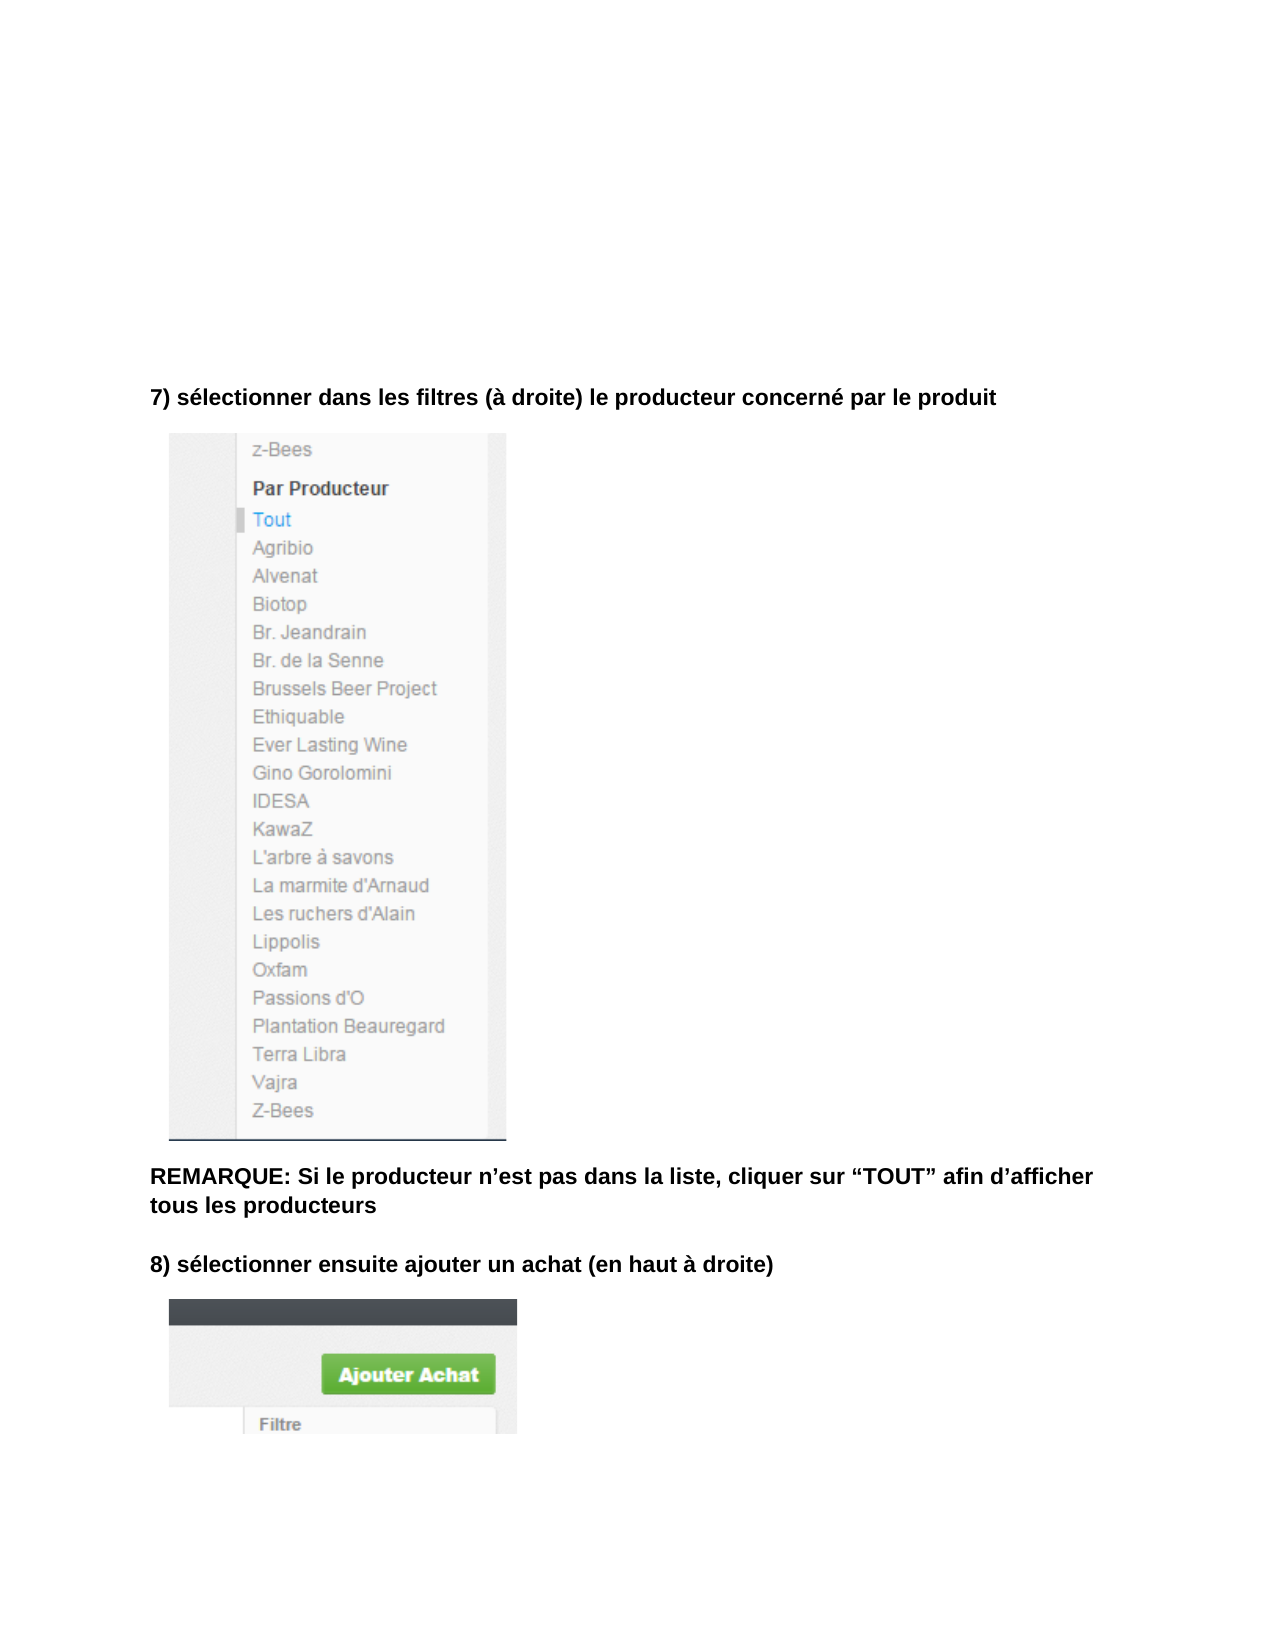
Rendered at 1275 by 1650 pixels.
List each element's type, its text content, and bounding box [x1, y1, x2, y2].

text REMARQUE: Si le producteur n’est pas dans la liste, cliquer sur “TOUT” afin d’afficher tous les producteurs [150, 1163, 1125, 1218]
text 8) sélectionner ensuite ajouter un achat (en haut à droite) [150, 1252, 1125, 1277]
picture [168, 433, 507, 1141]
text 7) sélectionner dans les filtres (à droite) le producteur concerné par le produit [150, 385, 1125, 411]
picture [168, 1299, 518, 1434]
